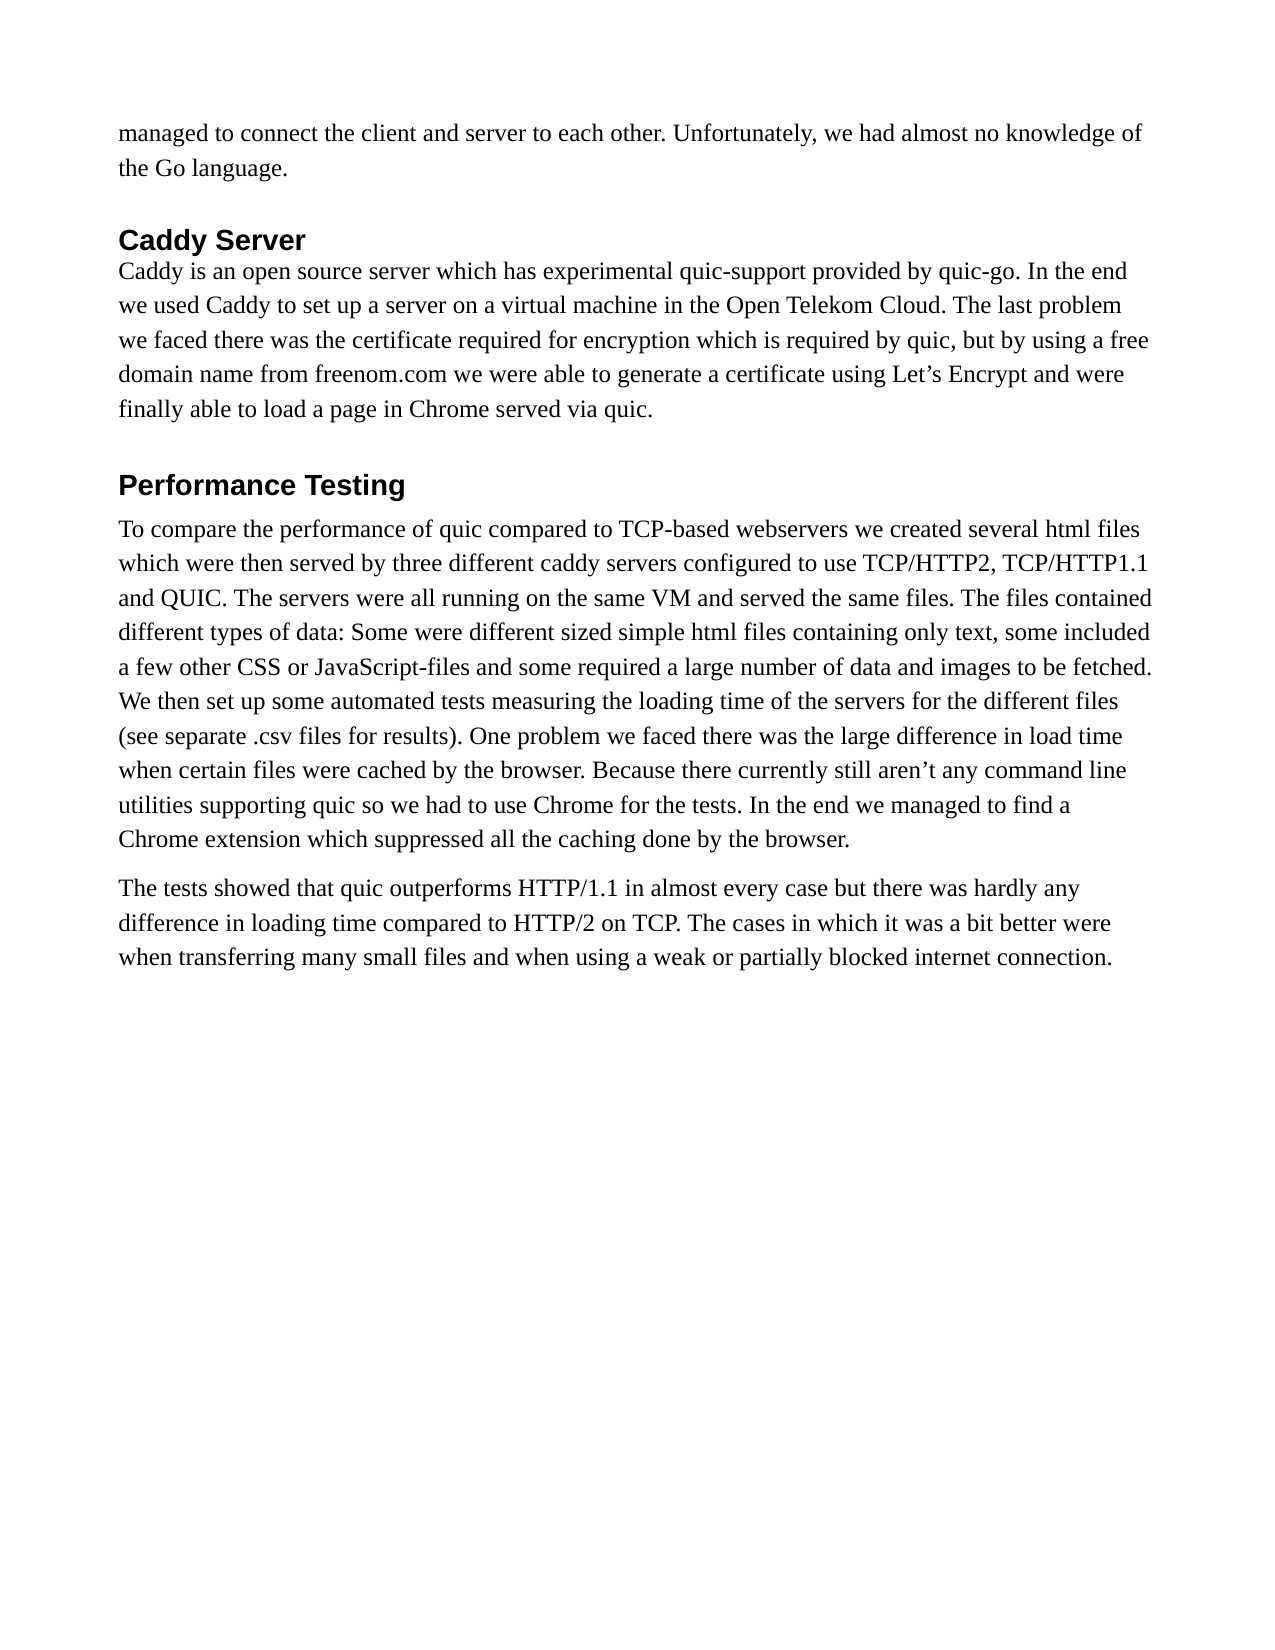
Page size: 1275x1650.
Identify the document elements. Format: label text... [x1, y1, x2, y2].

text Caddy is an open source server which has experimental quic-support provided by quic-go. In the end we used Caddy to set up a server on a virtual machine in the Open Telekom Cloud. The last problem we faced there was the certificate required for encryption which is required by quic, but by using a free domain name from freenom.com we were able to generate a certificate using Let’s Encrypt and were finally able to load a page in Chrome served via quic. [118, 256, 1157, 423]
text managed to connect the client and server to each other. Unfortunately, we had almost no knowledge of the Go language. [118, 118, 1157, 181]
subtitle Performance Testing [118, 468, 1157, 502]
text To compare the performance of quic compared to TCP-based webservers we created several html files which were then served by three different caddy servers configured to use TCP/HTTP2, TCP/HTTP1.1 and QUIC. The servers were all running on the same VM and served the same files. The files contained different types of data: Some were different sized simple html files containing only text, some included a few other CSS or JavaScript-files and some required a large number of data and images to be fetched. We then set up some automated tests measuring the loading time of the servers for the different files (see separate .csv files for results). One problem we faced there was the large difference in load time when certain files were cached by the browser. Because there currently still aren’t any command line utilities supporting quic so we had to use Chrome for the tests. In the end we managed to find a Chrome extension which suppressed all the caching done by the browser. [118, 514, 1157, 853]
text The tests showed that quic outperforms HTTP/1.1 in almost every case but there was hardly any difference in loading time compared to HTTP/2 on TCP. The cases in which it was a bit better were when transferring many small files and when using a weak or partially blocked internet connection. [118, 873, 1157, 971]
subtitle Caddy Server [118, 222, 1157, 256]
